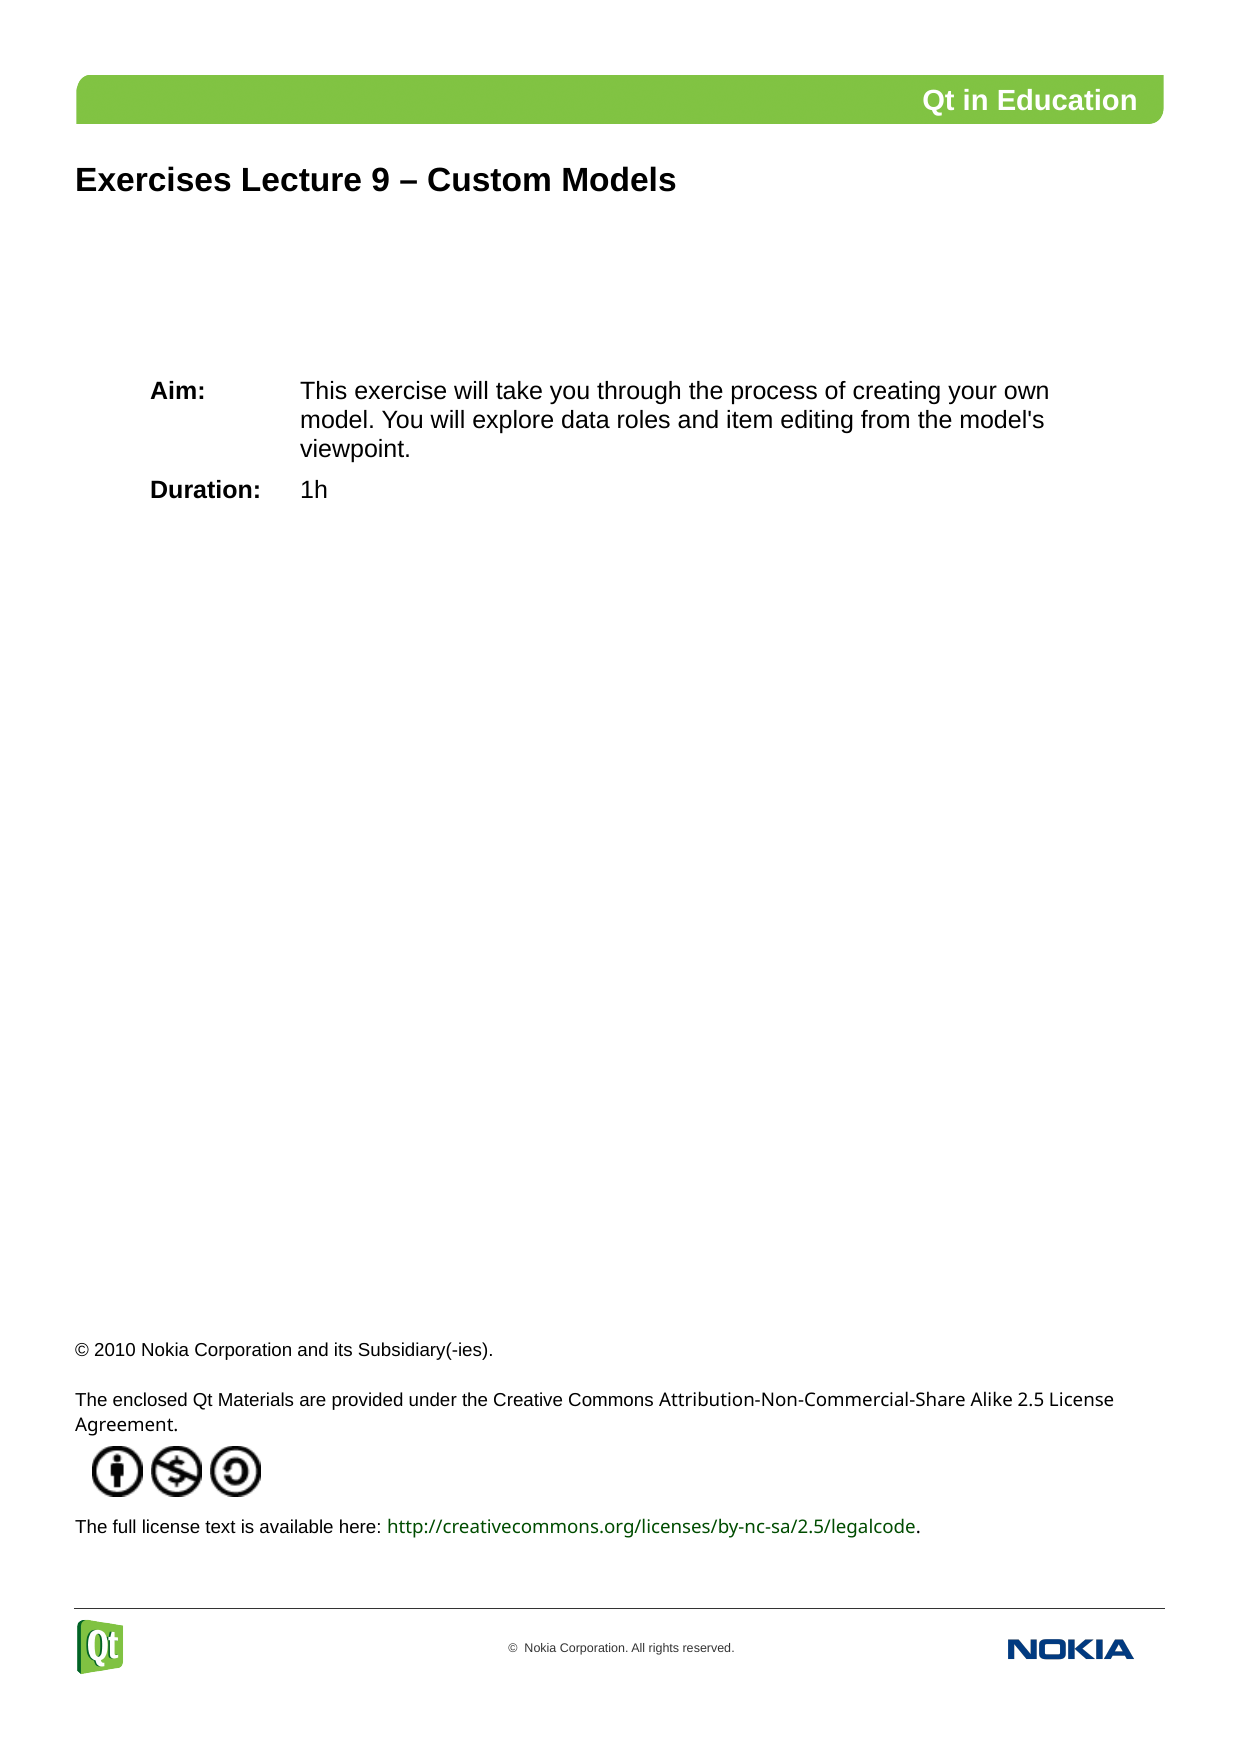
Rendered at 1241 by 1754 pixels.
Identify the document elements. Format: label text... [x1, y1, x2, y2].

text © 2010 Nokia Corporation and its Subsidiary(-ies). [75, 1339, 1165, 1360]
text Duration: 1h [150, 475, 1090, 503]
picture [76, 75, 1164, 124]
picture [210, 1446, 261, 1497]
picture [151, 1446, 202, 1497]
text The full license text is available here: http://creativecommons.org/licenses/by-nc-sa/2.5/legalcode. [75, 1513, 1165, 1539]
picture [73, 1615, 127, 1679]
picture [92, 1446, 143, 1497]
text Aim: This exercise will take you through the process of creating your own model. You will explore data roles and item editing from the model's viewpoint. [150, 376, 1090, 462]
picture [978, 1610, 1164, 1688]
text The enclosed Qt Materials are provided under the Creative Commons Attribution-Non-Commercial-Share Alike 2.5 License Agreement. [75, 1386, 1165, 1437]
subtitle Exercises Lecture 9 – Custom Models [75, 160, 1165, 199]
